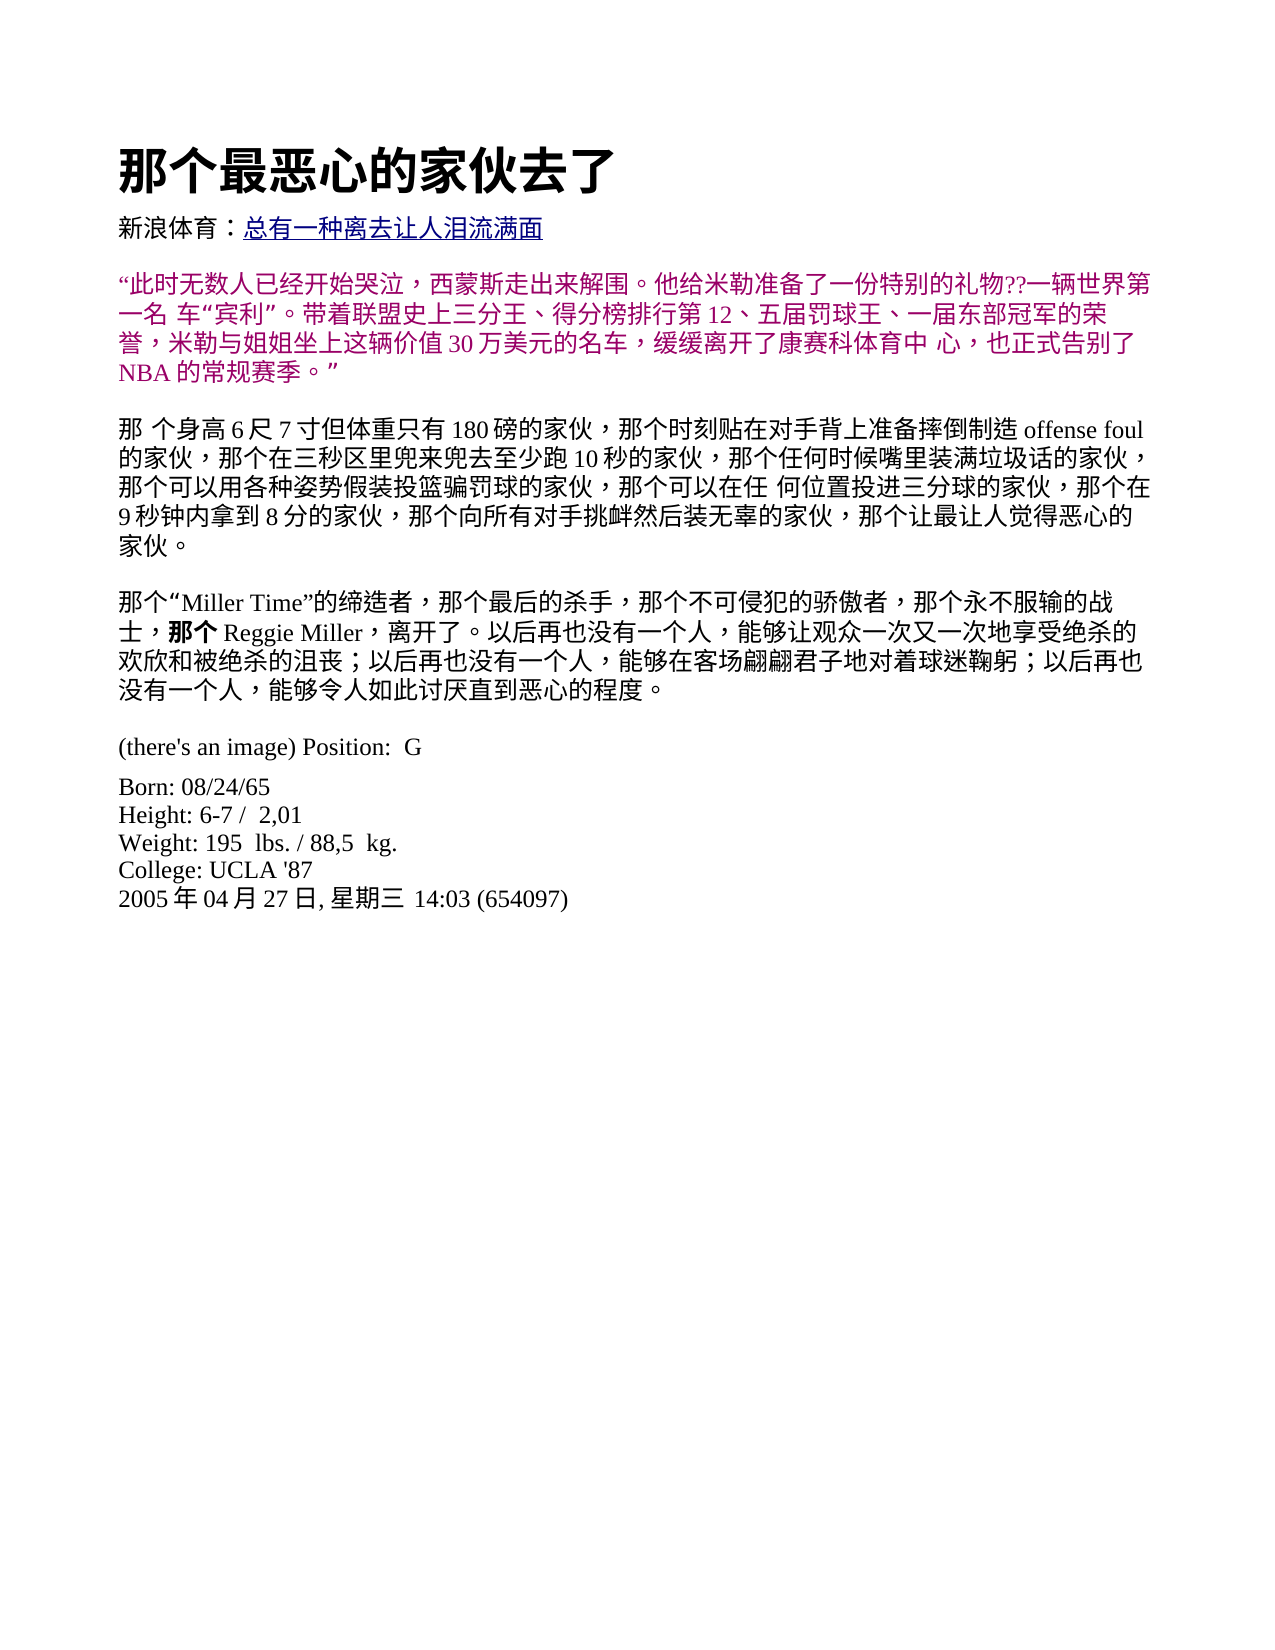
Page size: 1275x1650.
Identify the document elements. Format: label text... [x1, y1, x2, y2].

text 新浪体育：总有一种离去让人泪流满面 “此时无数人已经开始哭泣，西蒙斯走出来解围。他给米勒准备了一份特别的礼物??一辆世界第一名 车“宾利”。带着联盟史上三分王、得分榜排行第12、五届罚球王、一届东部冠军的荣誉，米勒与姐姐坐上这辆价值30万美元的名车，缓缓离开了康赛科体育中 心，也正式告别了NBA的常规赛季。” 那 个身高6尺7寸但体重只有180磅的家伙，那个时刻贴在对手背上准备摔倒制造offense foul的家伙，那个在三秒区里兜来兜去至少跑10秒的家伙，那个任何时候嘴里装满垃圾话的家伙，那个可以用各种姿势假装投篮骗罚球的家伙，那个可以在任 何位置投进三分球的家伙，那个在9秒钟内拿到8分的家伙，那个向所有对手挑衅然后装无辜的家伙，那个让最让人觉得恶心的家伙。 那个“Miller Time”的缔造者，那个最后的杀手，那个不可侵犯的骄傲者，那个永不服输的战士，那个Reggie Miller，离开了。以后再也没有一个人，能够让观众一次又一次地享受绝杀的欢欣和被绝杀的沮丧；以后再也没有一个人，能够在客场翩翩君子地对着球迷鞠躬；以后再也没有一个人，能够令人如此讨厌直到恶心的程度。 (there's an image) Position: G [118, 214, 1157, 761]
text Height: 6-7 / 2,01 [118, 801, 1157, 829]
text Born: 08/24/65 [118, 773, 1157, 801]
text Weight: 195 lbs. / 88,5 kg. [118, 829, 1157, 856]
text College: UCLA '87 [118, 856, 1157, 884]
text 2005年04月27日, 星期三 14:03 (654097) [118, 884, 1157, 913]
subtitle 那个最恶心的家伙去了 [118, 143, 1157, 201]
